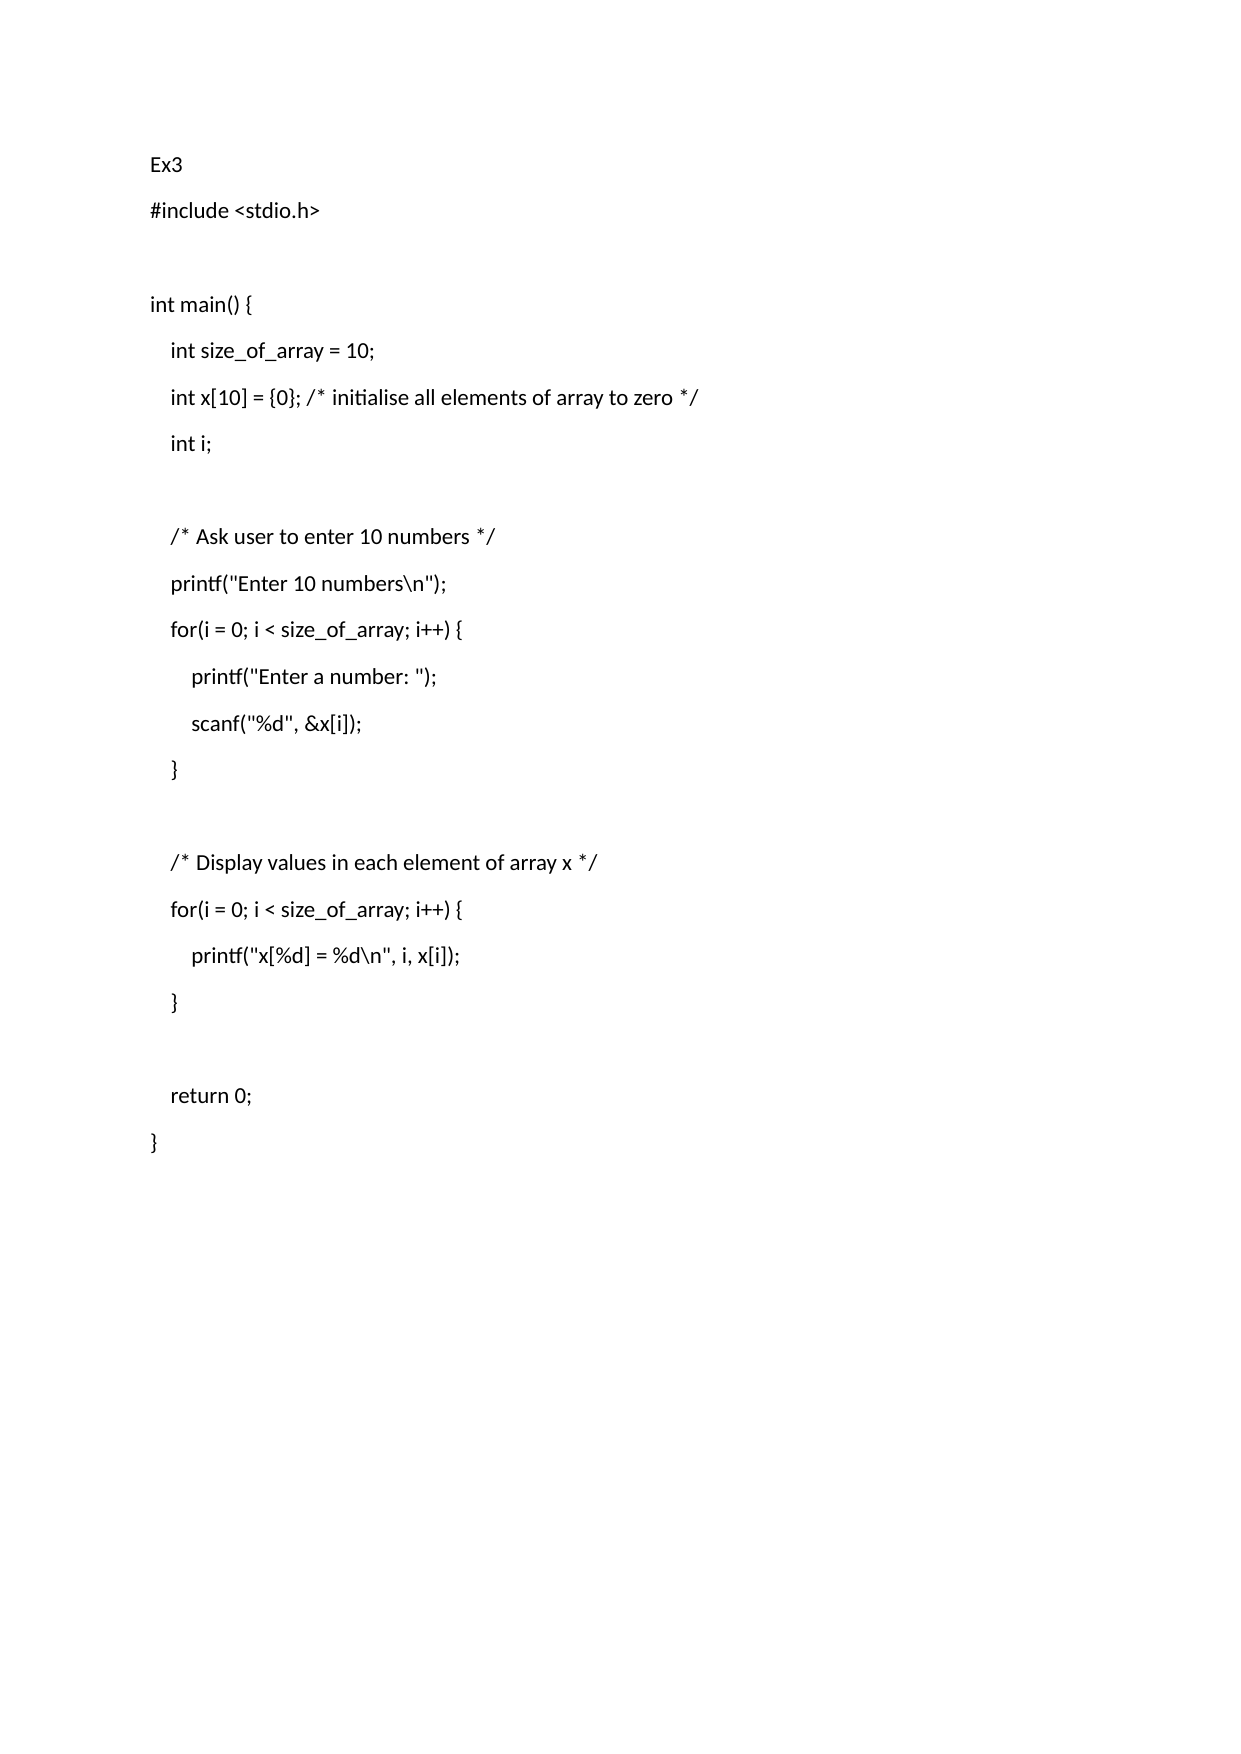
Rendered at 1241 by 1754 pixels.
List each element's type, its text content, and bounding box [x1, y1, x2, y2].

text int main() { [150, 290, 1090, 318]
text return 0; [150, 1081, 1090, 1109]
text printf("x[%d] = %d\n", i, x[i]); [150, 942, 1090, 969]
text } [150, 988, 1090, 1016]
text int size_of_array = 10; [150, 336, 1090, 364]
text for(i = 0; i < size_of_array; i++) { [150, 616, 1090, 644]
text for(i = 0; i < size_of_array; i++) { [150, 895, 1090, 923]
text printf("Enter a number: "); [150, 662, 1090, 690]
text #include <stdio.h> [150, 197, 1090, 224]
text scanf("%d", &x[i]); [150, 709, 1090, 737]
text int x[10] = {0}; /* initialise all elements of array to zero */ [150, 383, 1090, 411]
text } [150, 755, 1090, 783]
text printf("Enter 10 numbers\n"); [150, 569, 1090, 597]
text Ex3 [150, 150, 1090, 178]
text /* Ask user to enter 10 numbers */ [150, 522, 1090, 551]
text } [150, 1128, 1090, 1156]
text int i; [150, 429, 1090, 457]
text /* Display values in each element of array x */ [150, 848, 1090, 876]
